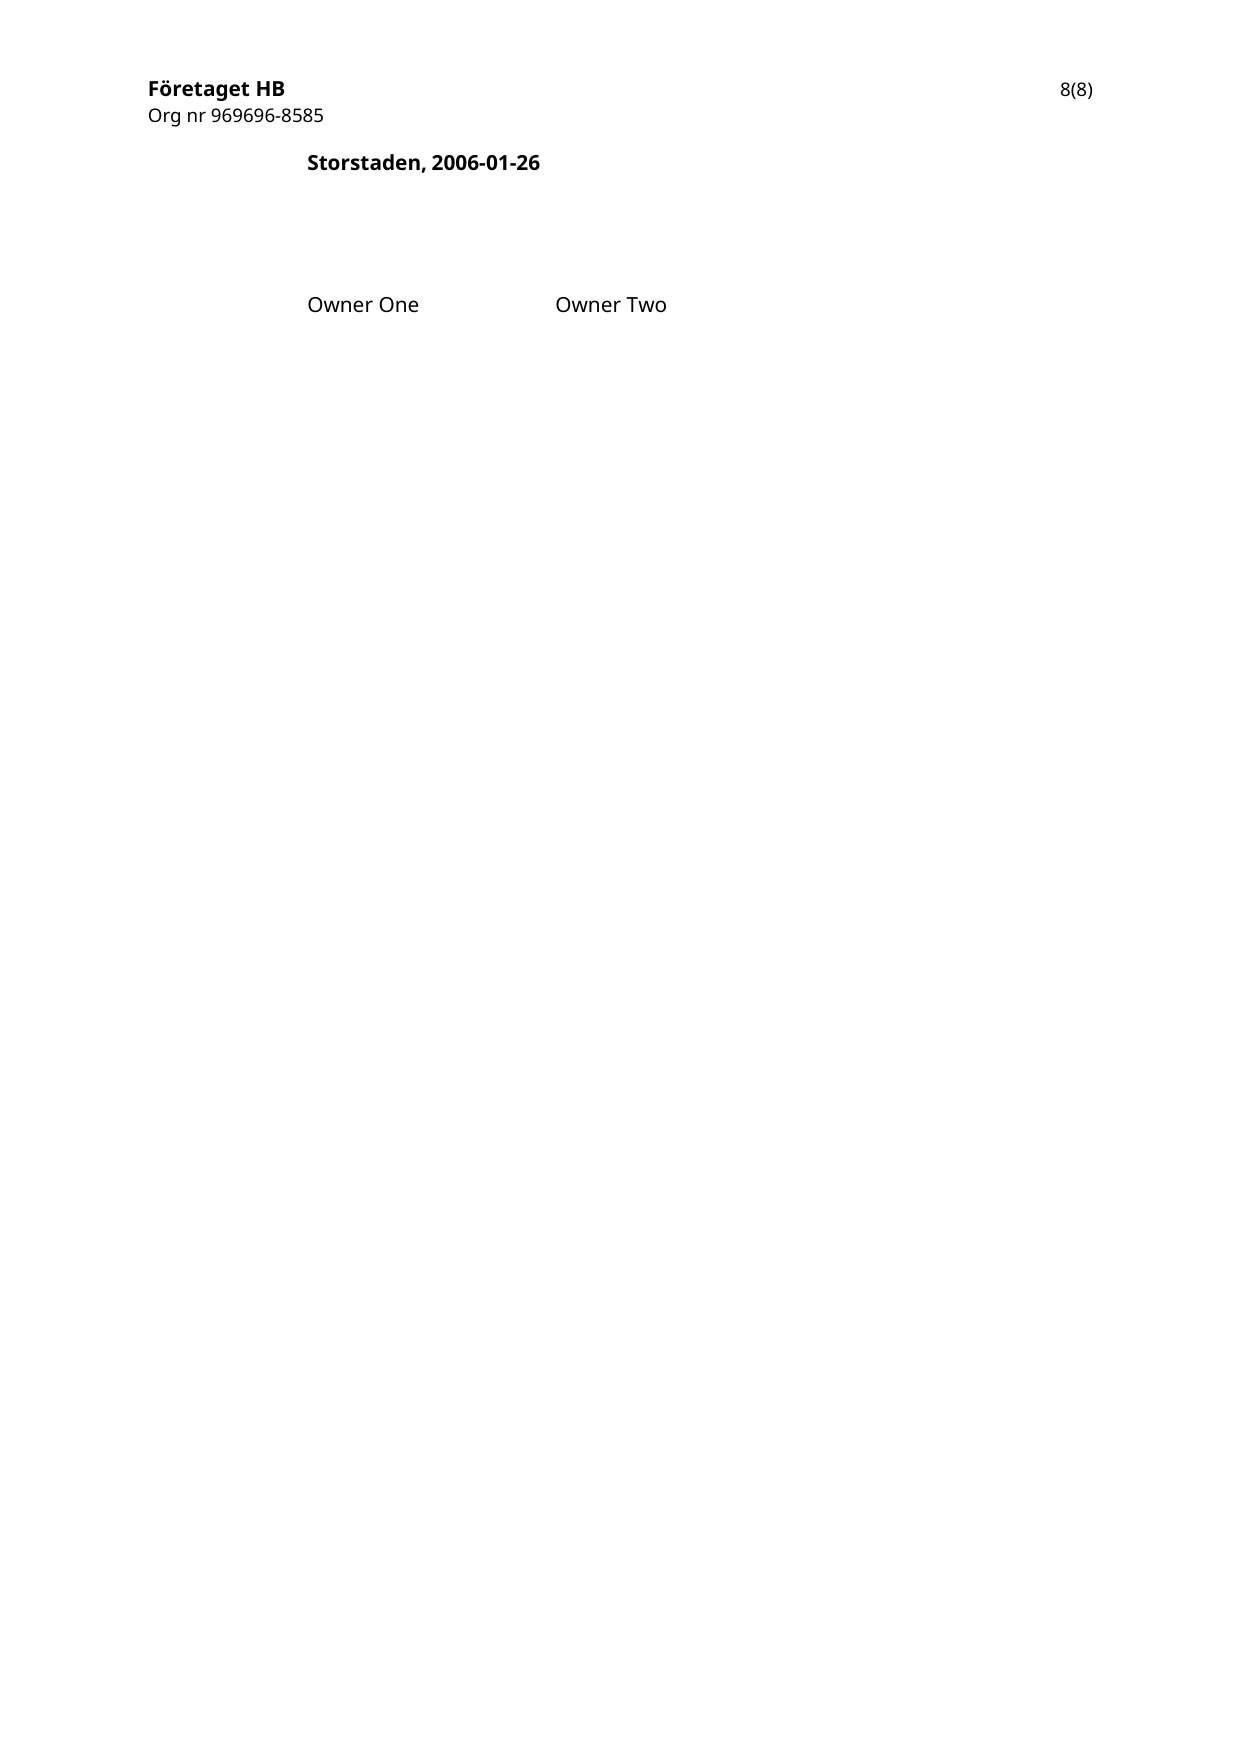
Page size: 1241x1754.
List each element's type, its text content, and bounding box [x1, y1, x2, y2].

text Owner One Owner Two [148, 290, 1093, 318]
text Storstaden, 2006-01-26 [148, 148, 1093, 176]
